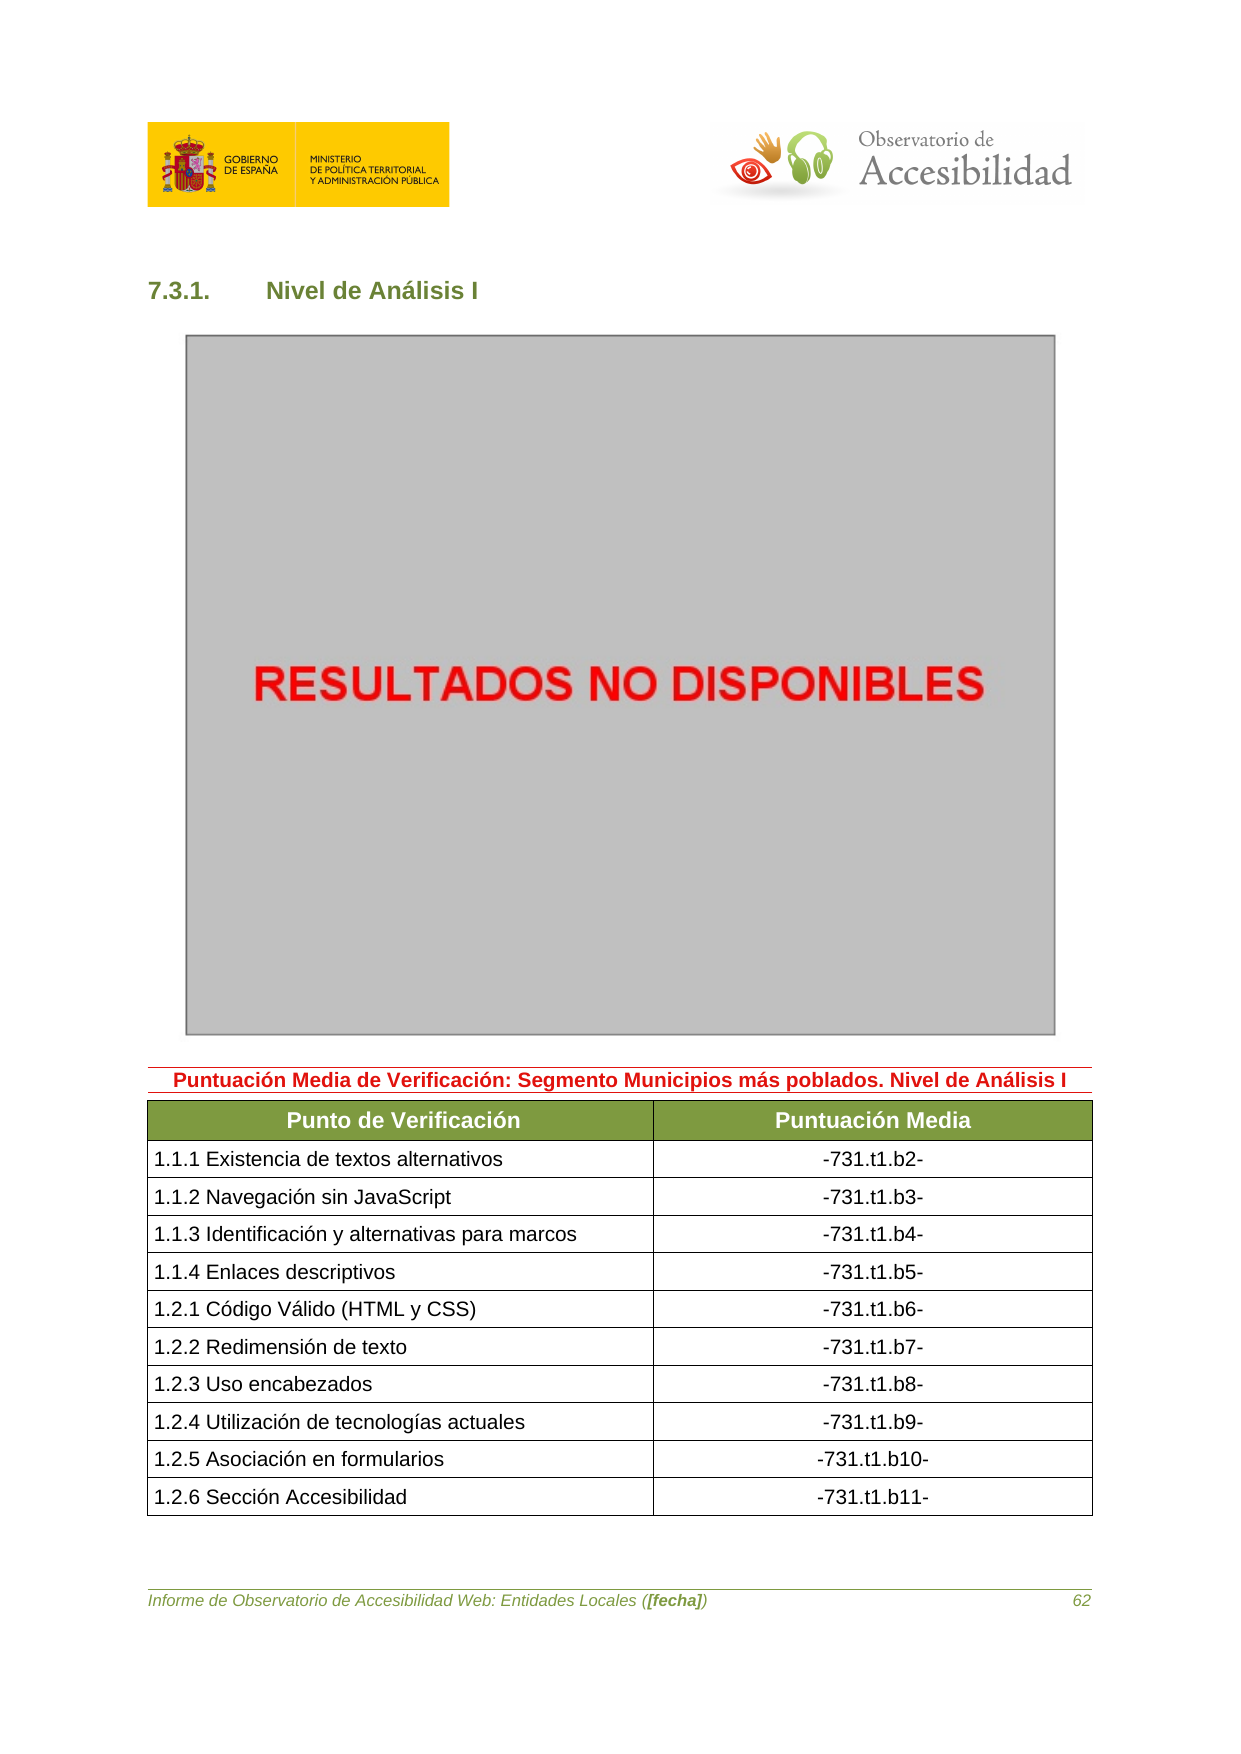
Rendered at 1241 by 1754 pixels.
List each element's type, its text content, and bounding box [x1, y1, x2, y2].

text Puntuación Media de Verificación: Segmento Municipios más poblados. Nivel de Análisis I [148, 1068, 1092, 1092]
table_cell 1.1.2 Navegación sin JavaScript [148, 1178, 653, 1215]
table_cell 1.2.4 Utilización de tecnologías actuales [148, 1403, 653, 1440]
table_cell -731.t1.b10- [654, 1441, 1092, 1477]
table_cell 1.2.3 Uso encabezados [148, 1366, 653, 1402]
table_header Punto de Verificación [148, 1101, 653, 1140]
table_cell -731.t1.b11- [654, 1478, 1092, 1515]
table_cell -731.t1.b7- [654, 1328, 1092, 1365]
table_cell -731.t1.b5- [654, 1253, 1092, 1290]
table_header Puntuación Media [654, 1101, 1092, 1140]
table_cell 1.2.5 Asociación en formularios [148, 1441, 653, 1477]
table_cell 1.1.1 Existencia de textos alternativos [148, 1141, 653, 1177]
table_cell -731.t1.b3- [654, 1178, 1092, 1215]
table_cell -731.t1.b6- [654, 1291, 1092, 1327]
table_cell 1.1.4 Enlaces descriptivos [148, 1253, 653, 1290]
table_cell 1.1.3 Identificación y alternativas para marcos [148, 1216, 653, 1252]
table_cell -731.t1.b8- [654, 1366, 1092, 1402]
table_cell 1.2.1 Código Válido (HTML y CSS) [148, 1291, 653, 1327]
table_cell 1.2.2 Redimensión de texto [148, 1328, 653, 1365]
table_cell 1.2.6 Sección Accesibilidad [148, 1478, 653, 1515]
table_cell -731.t1.b9- [654, 1403, 1092, 1440]
table_cell -731.t1.b2- [654, 1141, 1092, 1177]
table_cell -731.t1.b4- [654, 1216, 1092, 1252]
list Nivel de Análisis I [148, 276, 1092, 304]
